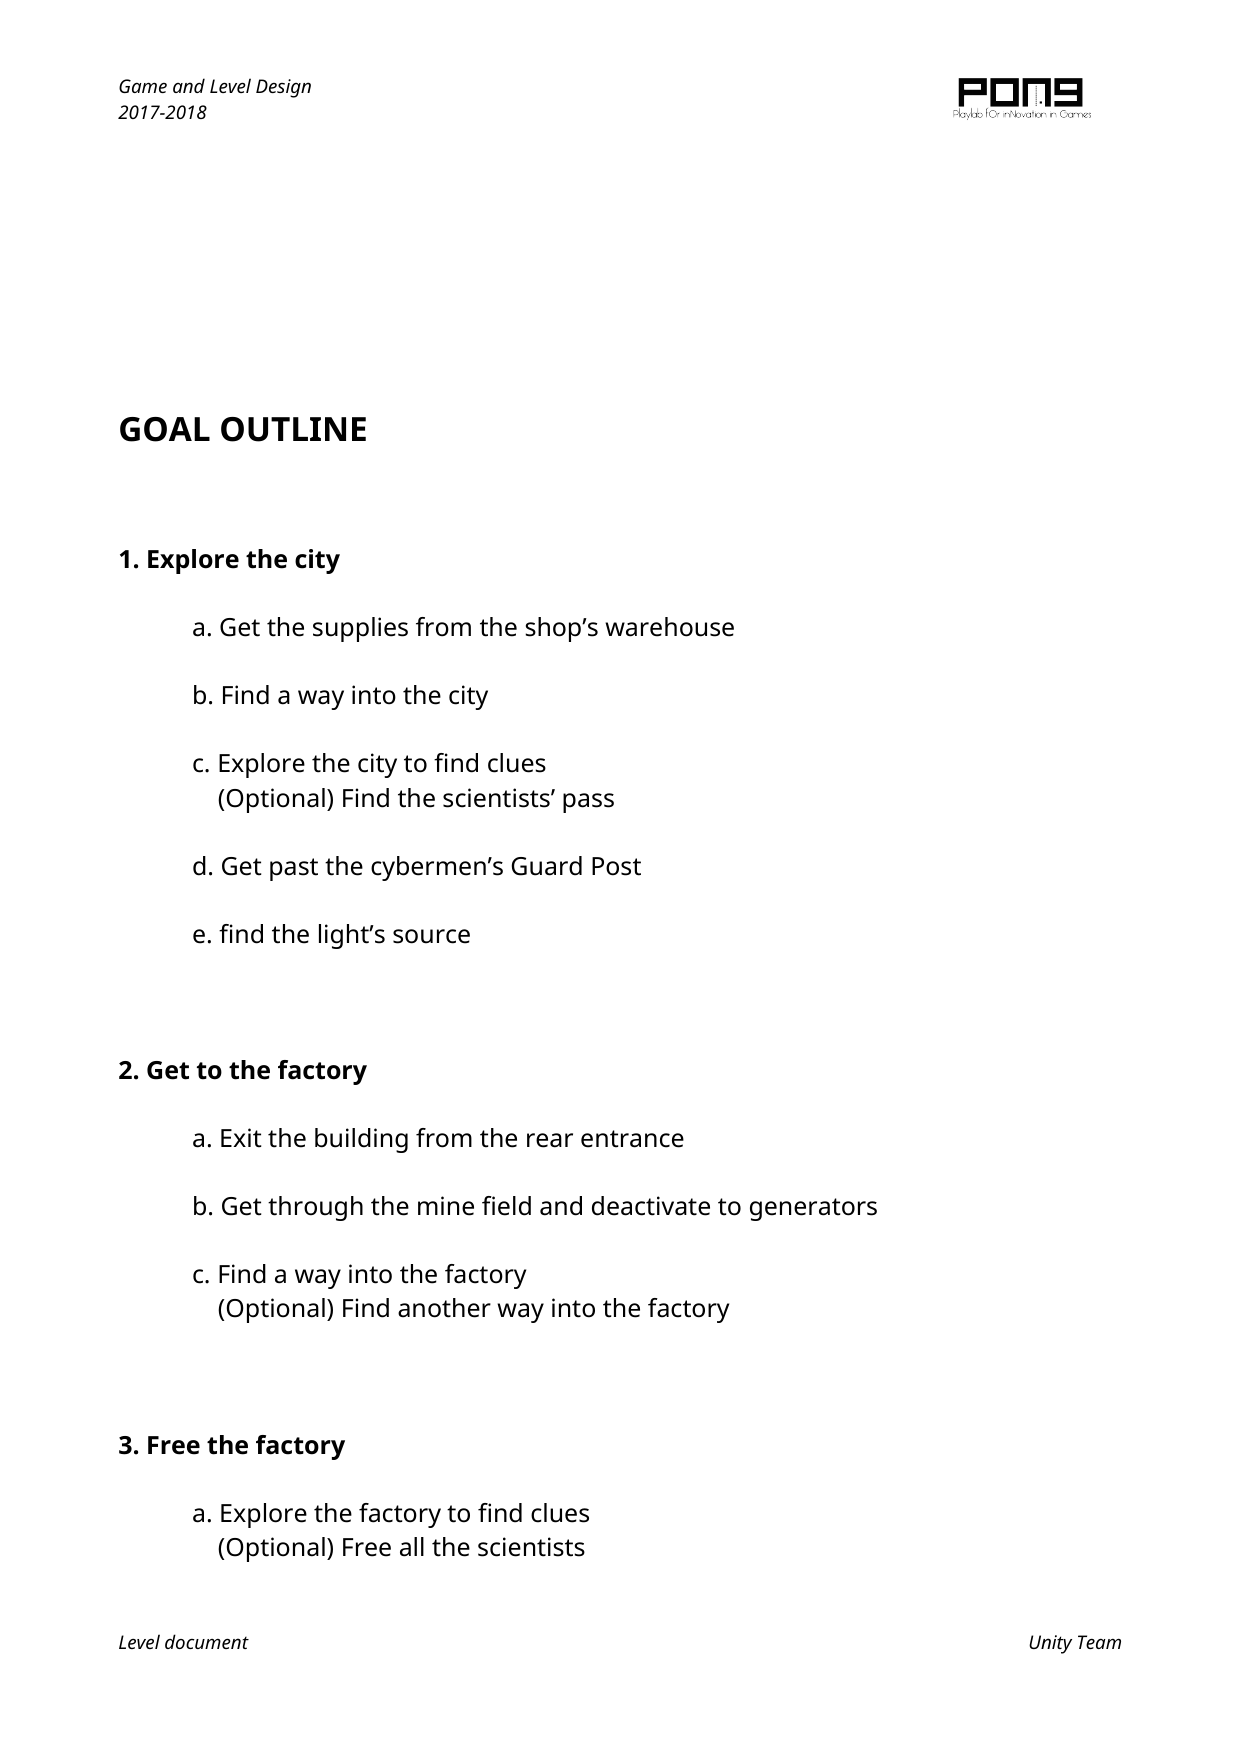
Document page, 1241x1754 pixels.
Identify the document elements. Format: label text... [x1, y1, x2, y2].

text c. Find a way into the factory [118, 1257, 1122, 1291]
text b. Get through the mine field and deactivate to generators [118, 1189, 1122, 1223]
text 2. Get to the factory [118, 1053, 1122, 1087]
text a. Get the supplies from the shop’s warehouse [118, 610, 1122, 644]
text (Optional) Free all the scientists [118, 1529, 1122, 1564]
text b. Find a way into the city [118, 678, 1122, 712]
text d. Get past the cybermen’s Guard Post [118, 848, 1122, 882]
text GOAL OUTLINE [118, 406, 1122, 451]
text 3. Free the factory [118, 1427, 1122, 1461]
text e. find the light’s source [118, 916, 1122, 951]
text (Optional) Find the scientists’ pass [118, 780, 1122, 814]
text c. Explore the city to find clues [118, 746, 1122, 780]
text (Optional) Find another way into the factory [118, 1291, 1122, 1325]
picture [923, 73, 1122, 124]
text 1. Explore the city [118, 542, 1122, 576]
text a. Exit the building from the rear entrance [118, 1121, 1122, 1155]
text a. Explore the factory to find clues [118, 1496, 1122, 1529]
